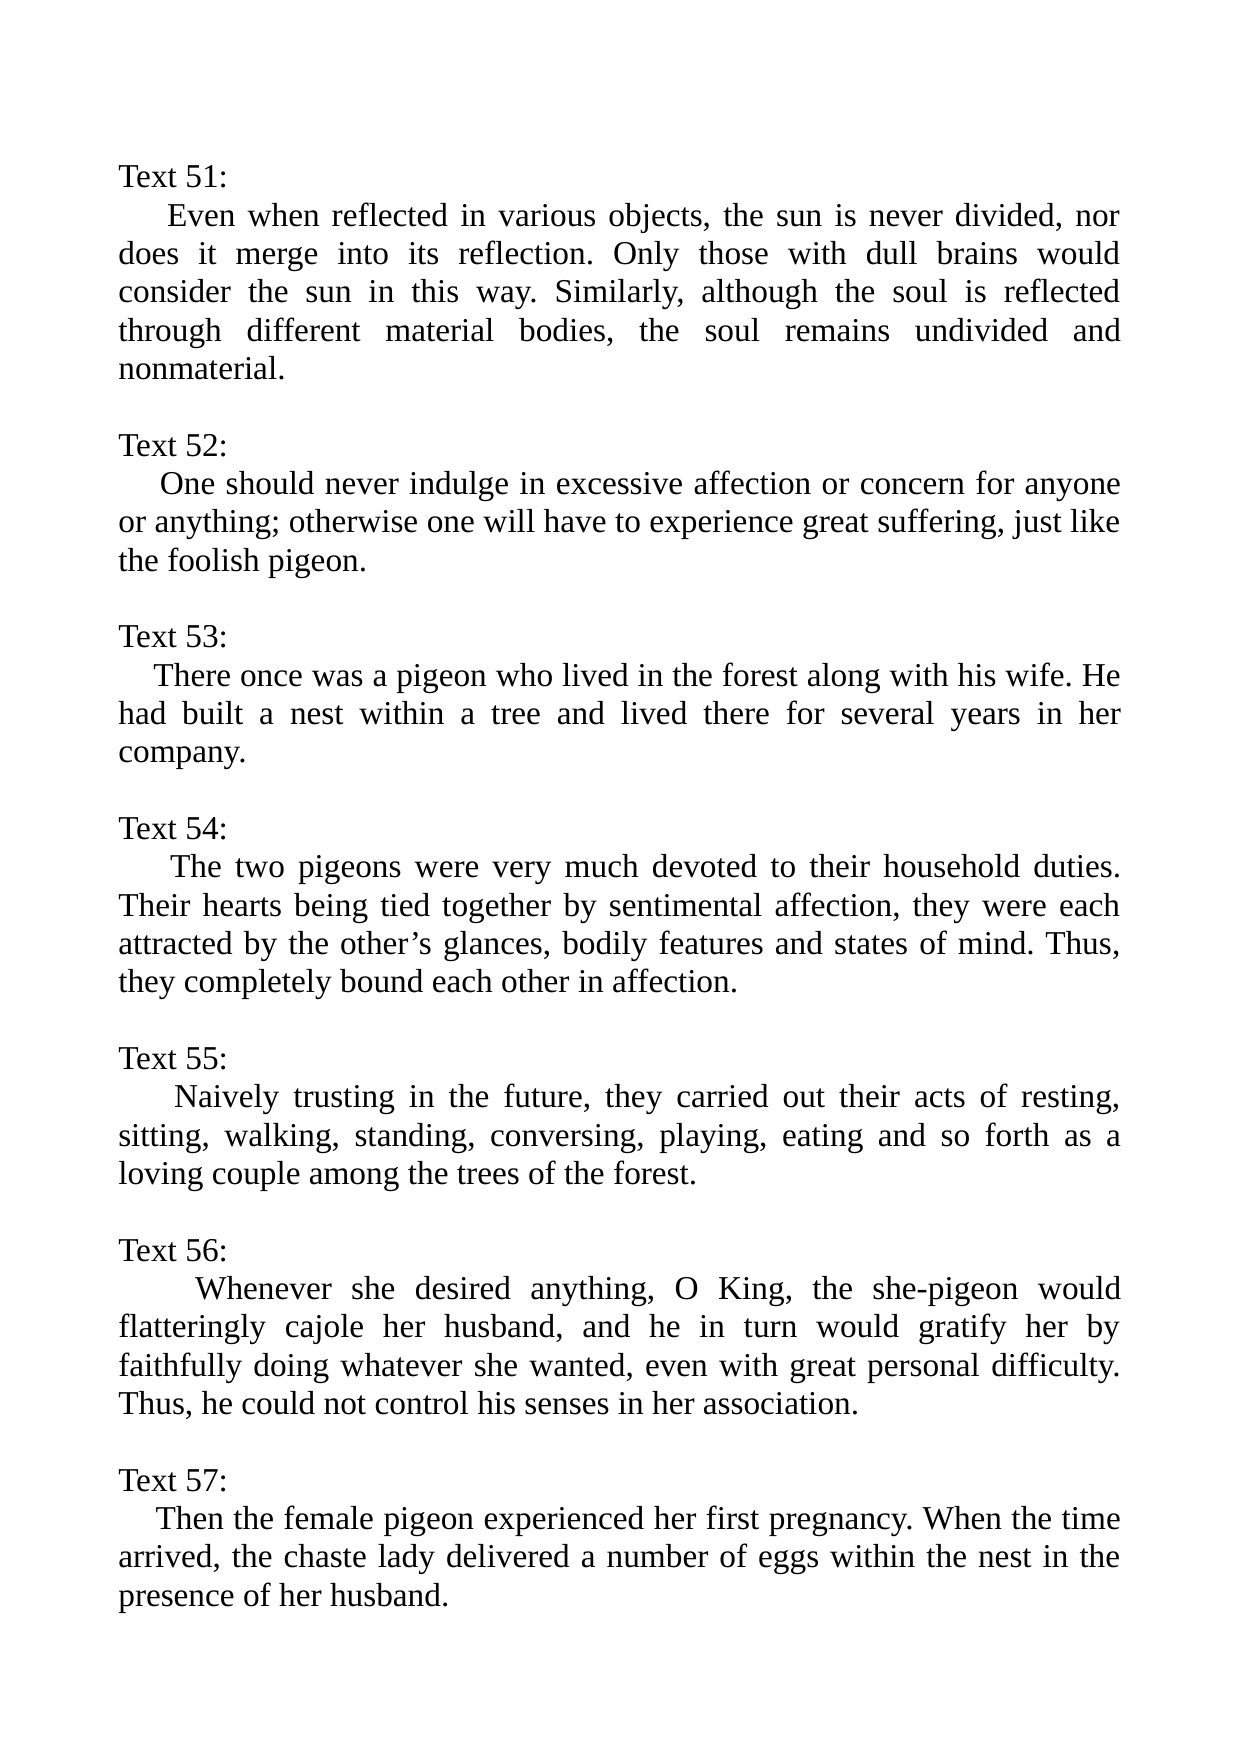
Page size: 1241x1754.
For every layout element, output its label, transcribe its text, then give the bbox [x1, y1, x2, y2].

text Text 52: [118, 425, 1122, 463]
text Text 51: [118, 156, 1122, 195]
text Text 54: [118, 808, 1122, 846]
text Text 53: [118, 616, 1122, 655]
text Even when reflected in various objects, the sun is never divided, nor does it merge into its reflection. Only those with dull brains would consider the sun in this way. Similarly, although the soul is reflected through different material bodies, the soul remains undivided and nonmaterial. [118, 195, 1122, 386]
text Text 57: [118, 1460, 1122, 1498]
text Naively trusting in the future, they carried out their acts of resting, sitting, walking, standing, conversing, playing, eating and so forth as a loving couple among the trees of the forest. [118, 1076, 1122, 1191]
text Then the female pigeon experienced her first pregnancy. When the time arrived, the chaste lady delivered a number of eggs within the nest in the presence of her husband. [118, 1498, 1122, 1613]
text Text 56: [118, 1230, 1122, 1268]
text The two pigeons were very much devoted to their household duties. Their hearts being tied together by sentimental affection, they were each attracted by the other’s glances, bodily features and states of mind. Thus, they completely bound each other in affection. [118, 846, 1122, 1000]
text One should never indulge in excessive affection or concern for anyone or anything; otherwise one will have to experience great suffering, just like the foolish pigeon. [118, 463, 1122, 578]
text There once was a pigeon who lived in the forest along with his wife. He had built a nest within a tree and lived there for several years in her company. [118, 655, 1122, 770]
text Whenever she desired anything, O King, the she-pigeon would flatteringly cajole her husband, and he in turn would gratify her by faithfully doing whatever she wanted, even with great personal difficulty. Thus, he could not control his senses in her association. [118, 1268, 1122, 1421]
text Text 55: [118, 1038, 1122, 1076]
